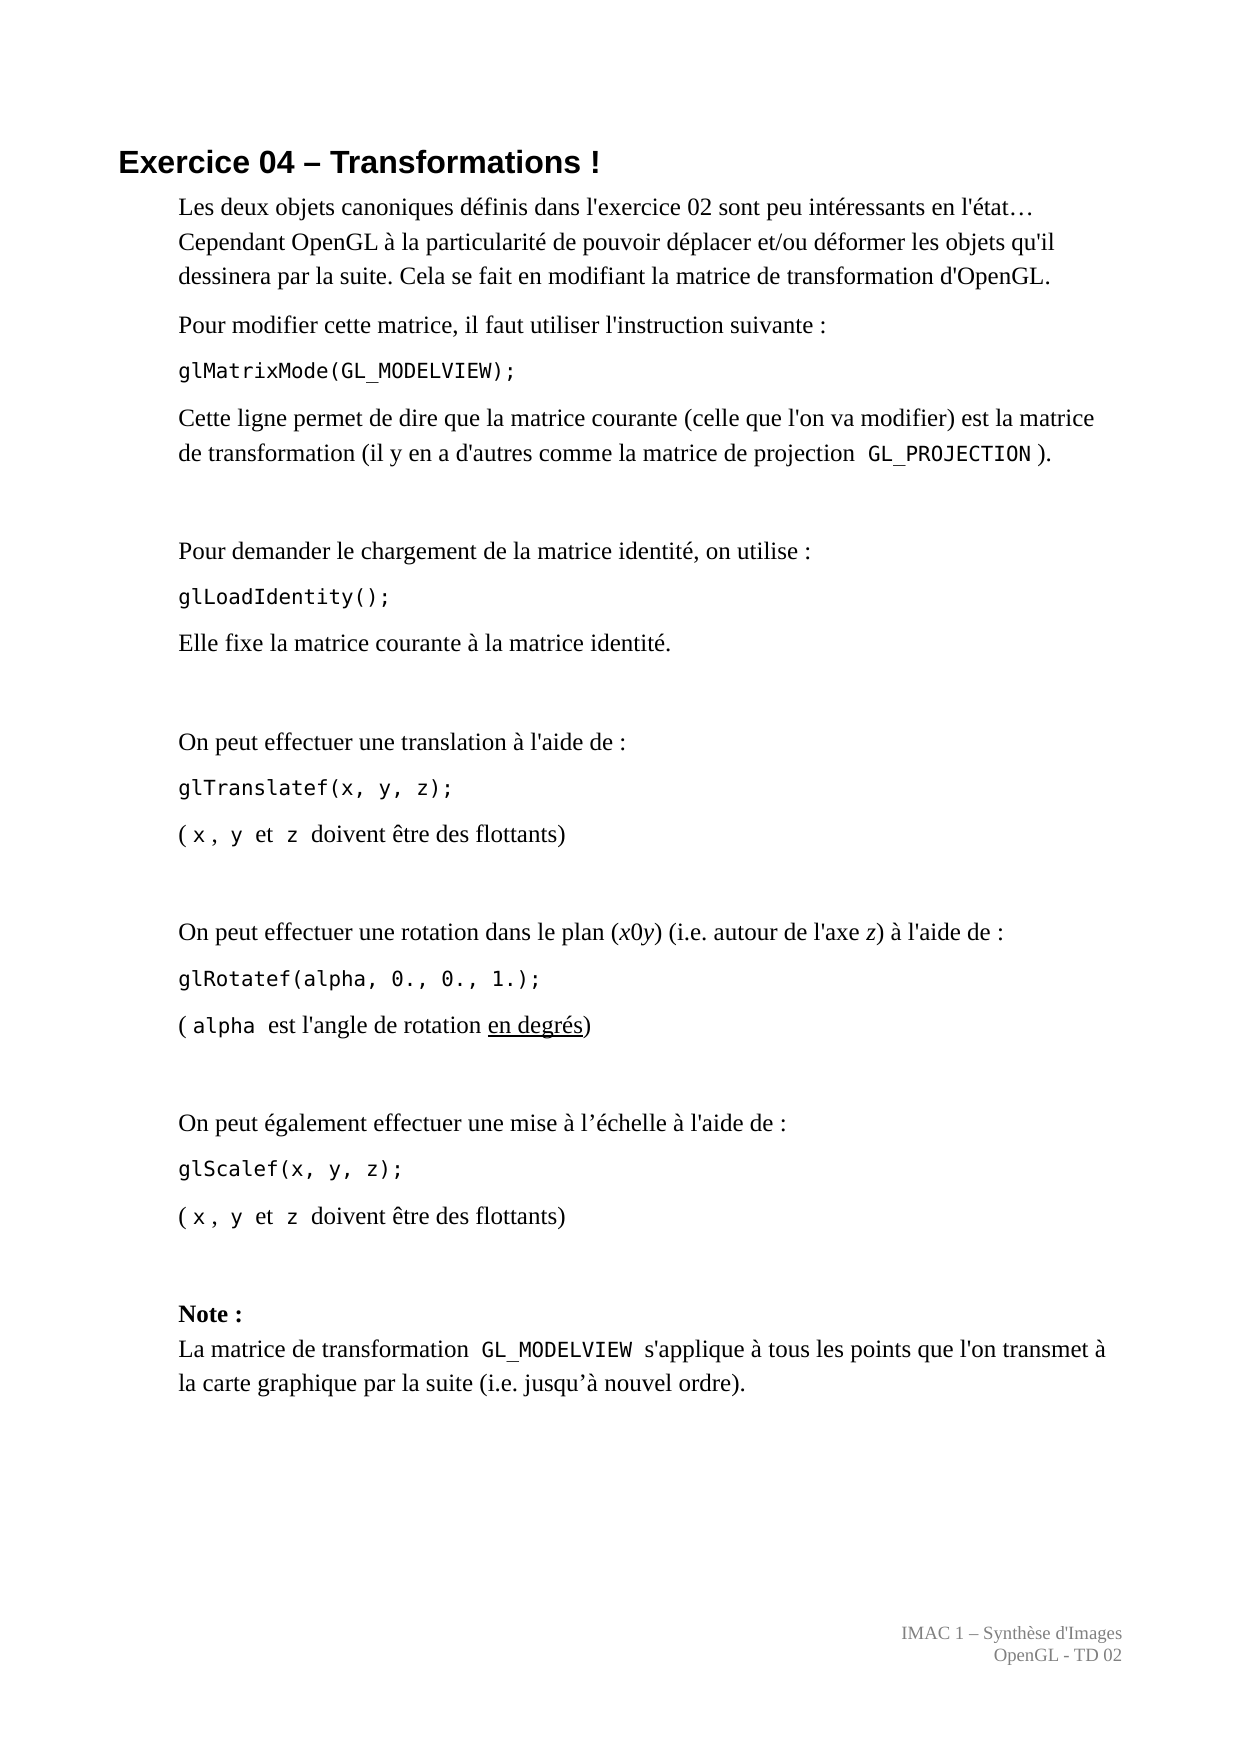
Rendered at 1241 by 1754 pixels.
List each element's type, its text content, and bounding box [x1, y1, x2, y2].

text glMatrixMode(GL_MODELVIEW); [178, 359, 1122, 384]
text On peut également effectuer une mise à l’échelle à l'aide de : [178, 1108, 1122, 1137]
text ( alpha est l'angle de rotation en degrés) [178, 1010, 1122, 1039]
text Cette ligne permet de dire que la matrice courante (celle que l'on va modifier) est la matrice de transformation (il y en a d'autres comme la matrice de projection GL_PROJECTION ). [178, 403, 1122, 466]
text glRotatef(alpha, 0., 0., 1.); [178, 967, 1122, 991]
text On peut effectuer une rotation dans le plan (x0y) (i.e. autour de l'axe z) à l'aide de : [178, 917, 1122, 946]
text glScalef(x, y, z); [178, 1157, 1122, 1182]
text Elle fixe la matrice courante à la matrice identité. [178, 628, 1122, 657]
text Note : La matrice de transformation GL_MODELVIEW s'applique à tous les points que l'on transmet à la carte graphique par la suite (i.e. jusqu’à nouvel ordre). [178, 1299, 1122, 1397]
text glTranslatef(x, y, z); [178, 776, 1122, 800]
subtitle Exercice 04 – Transformations ! [118, 143, 1122, 180]
text ( x , y et z doivent être des flottants) [178, 1201, 1122, 1230]
text Pour modifier cette matrice, il faut utiliser l'instruction suivante : [178, 311, 1122, 339]
text glLoadIdentity(); [178, 585, 1122, 609]
text ( x , y et z doivent être des flottants) [178, 819, 1122, 848]
text Les deux objets canoniques définis dans l'exercice 02 sont peu intéressants en l'état… Cependant OpenGL à la particularité de pouvoir déplacer et/ou déformer les objets qu'il dessinera par la suite. Cela se fait en modifiant la matrice de transformation d'OpenGL. [178, 192, 1122, 290]
text On peut effectuer une translation à l'aide de : [178, 727, 1122, 755]
text Pour demander le chargement de la matrice identité, on utilise : [178, 536, 1122, 564]
